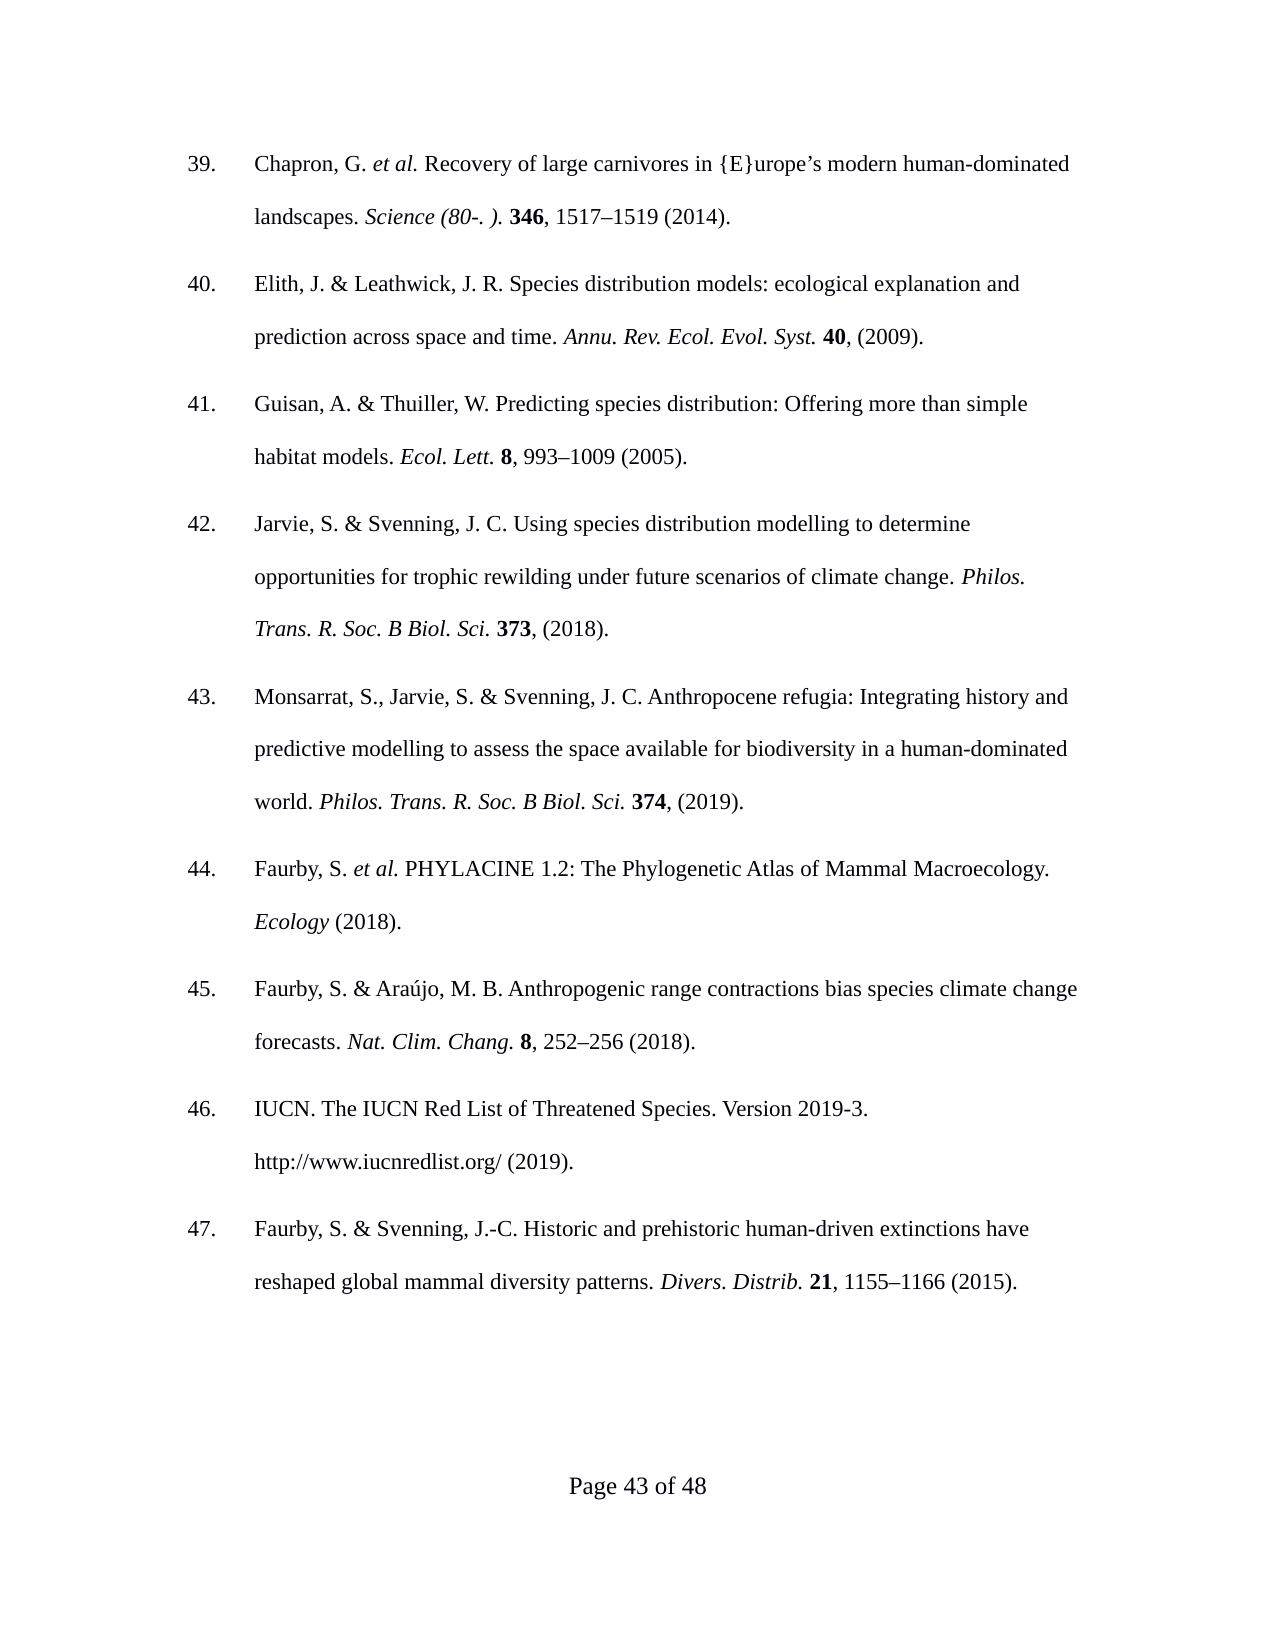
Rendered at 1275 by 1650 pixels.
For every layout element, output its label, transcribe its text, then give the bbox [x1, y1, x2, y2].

text 42. Jarvie, S. & Svenning, J. C. Using species distribution modelling to determine opportunities for trophic rewilding under future scenarios of climate change. Philos. Trans. R. Soc. B Biol. Sci. 373, (2018). [187, 510, 1087, 642]
text 40. Elith, J. & Leathwick, J. R. Species distribution models: ecological explanation and prediction across space and time. Annu. Rev. Ecol. Evol. Syst. 40, (2009). [187, 270, 1087, 349]
text 47. Faurby, S. & Svenning, J.-C. Historic and prehistoric human-driven extinctions have reshaped global mammal diversity patterns. Divers. Distrib. 21, 1155–1166 (2015). [187, 1215, 1087, 1294]
text 45. Faurby, S. & Araújo, M. B. Anthropogenic range contractions bias species climate change forecasts. Nat. Clim. Chang. 8, 252–256 (2018). [187, 975, 1087, 1054]
text 39. Chapron, G. et al. Recovery of large carnivores in {E}urope’s modern human-dominated landscapes. Science (80-. ). 346, 1517–1519 (2014). [187, 150, 1087, 229]
text 41. Guisan, A. & Thuiller, W. Predicting species distribution: Offering more than simple habitat models. Ecol. Lett. 8, 993–1009 (2005). [187, 390, 1087, 469]
text 44. Faurby, S. et al. PHYLACINE 1.2: The Phylogenetic Atlas of Mammal Macroecology. Ecology (2018). [187, 855, 1087, 934]
text 46. IUCN. The IUCN Red List of Threatened Species. Version 2019-3. http://www.iucnredlist.org/ (2019). [187, 1095, 1087, 1174]
text 43. Monsarrat, S., Jarvie, S. & Svenning, J. C. Anthropocene refugia: Integrating history and predictive modelling to assess the space available for biodiversity in a human-dominated world. Philos. Trans. R. Soc. B Biol. Sci. 374, (2019). [187, 683, 1087, 814]
